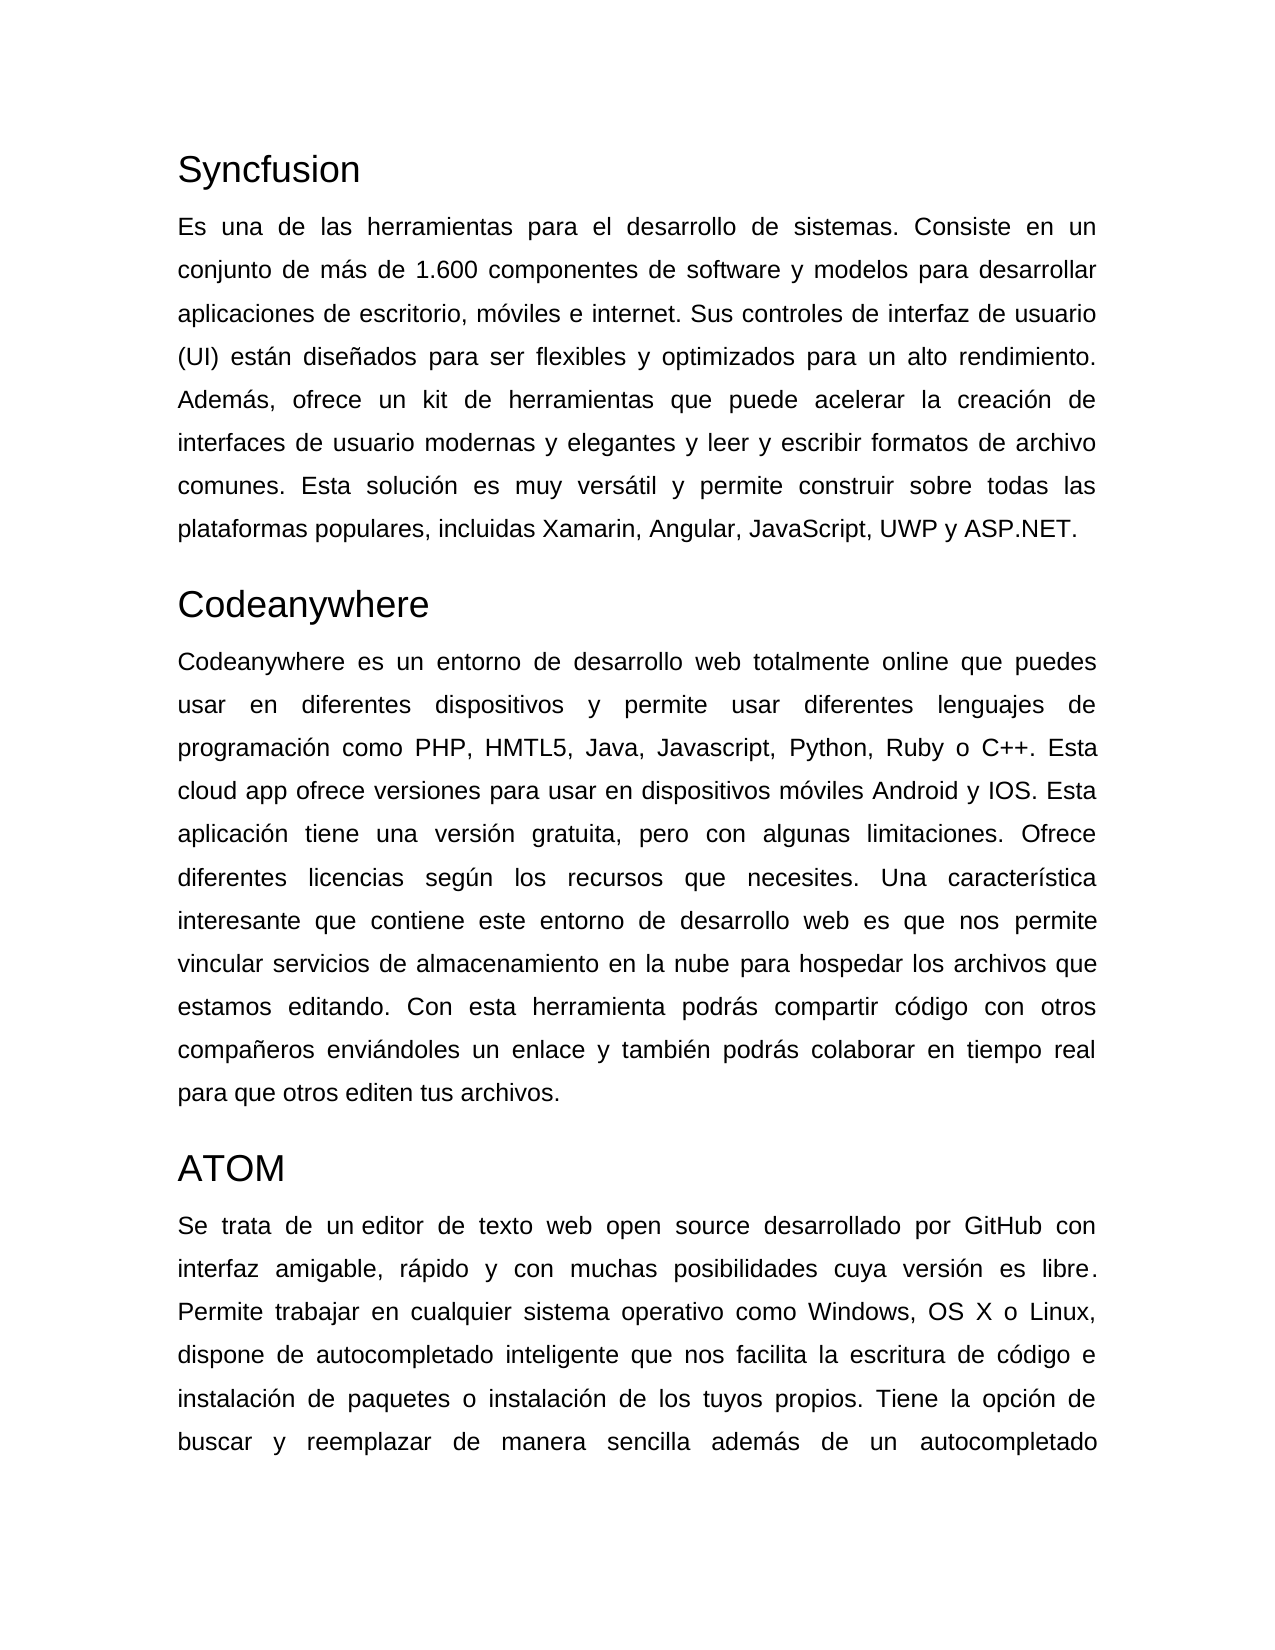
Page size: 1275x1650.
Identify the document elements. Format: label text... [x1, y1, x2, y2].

subtitle Syncfusion [177, 148, 1098, 191]
subtitle Codeanywhere [177, 582, 1098, 625]
text Se trata de un editor de texto web open source desarrollado por GitHub con interfaz amigable, rápido y con muchas posibilidades cuya versión es libre. Permite trabajar en cualquier sistema operativo como Windows, OS X o Linux, dispone de autocompletado inteligente que nos facilita la escritura de código e instalación de paquetes o instalación de los tuyos propios. Tiene la opción de buscar y reemplazar de manera sencilla además de un autocompletado [177, 1211, 1098, 1455]
text Es una de las herramientas para el desarrollo de sistemas. Consiste en un conjunto de más de 1.600 componentes de software y modelos para desarrollar aplicaciones de escritorio, móviles e internet. Sus controles de interfaz de usuario (UI) están diseñados para ser flexibles y optimizados para un alto rendimiento. Además, ofrece un kit de herramientas que puede acelerar la creación de interfaces de usuario modernas y elegantes y leer y escribir formatos de archivo comunes. Esta solución es muy versátil y permite construir sobre todas las plataformas populares, incluidas Xamarin, Angular, JavaScript, UWP y ASP.NET. [177, 212, 1098, 543]
subtitle ATOM [177, 1146, 1098, 1189]
text Codeanywhere es un entorno de desarrollo web totalmente online que puedes usar en diferentes dispositivos y permite usar diferentes lenguajes de programación como PHP, HMTL5, Java, Javascript, Python, Ruby o C++. Esta cloud app ofrece versiones para usar en dispositivos móviles Android y IOS. Esta aplicación tiene una versión gratuita, pero con algunas limitaciones. Ofrece diferentes licencias según los recursos que necesites. Una característica interesante que contiene este entorno de desarrollo web es que nos permite vincular servicios de almacenamiento en la nube para hospedar los archivos que estamos editando. Con esta herramienta podrás compartir código con otros compañeros enviándoles un enlace y también podrás colaborar en tiempo real para que otros editen tus archivos. [177, 647, 1098, 1107]
